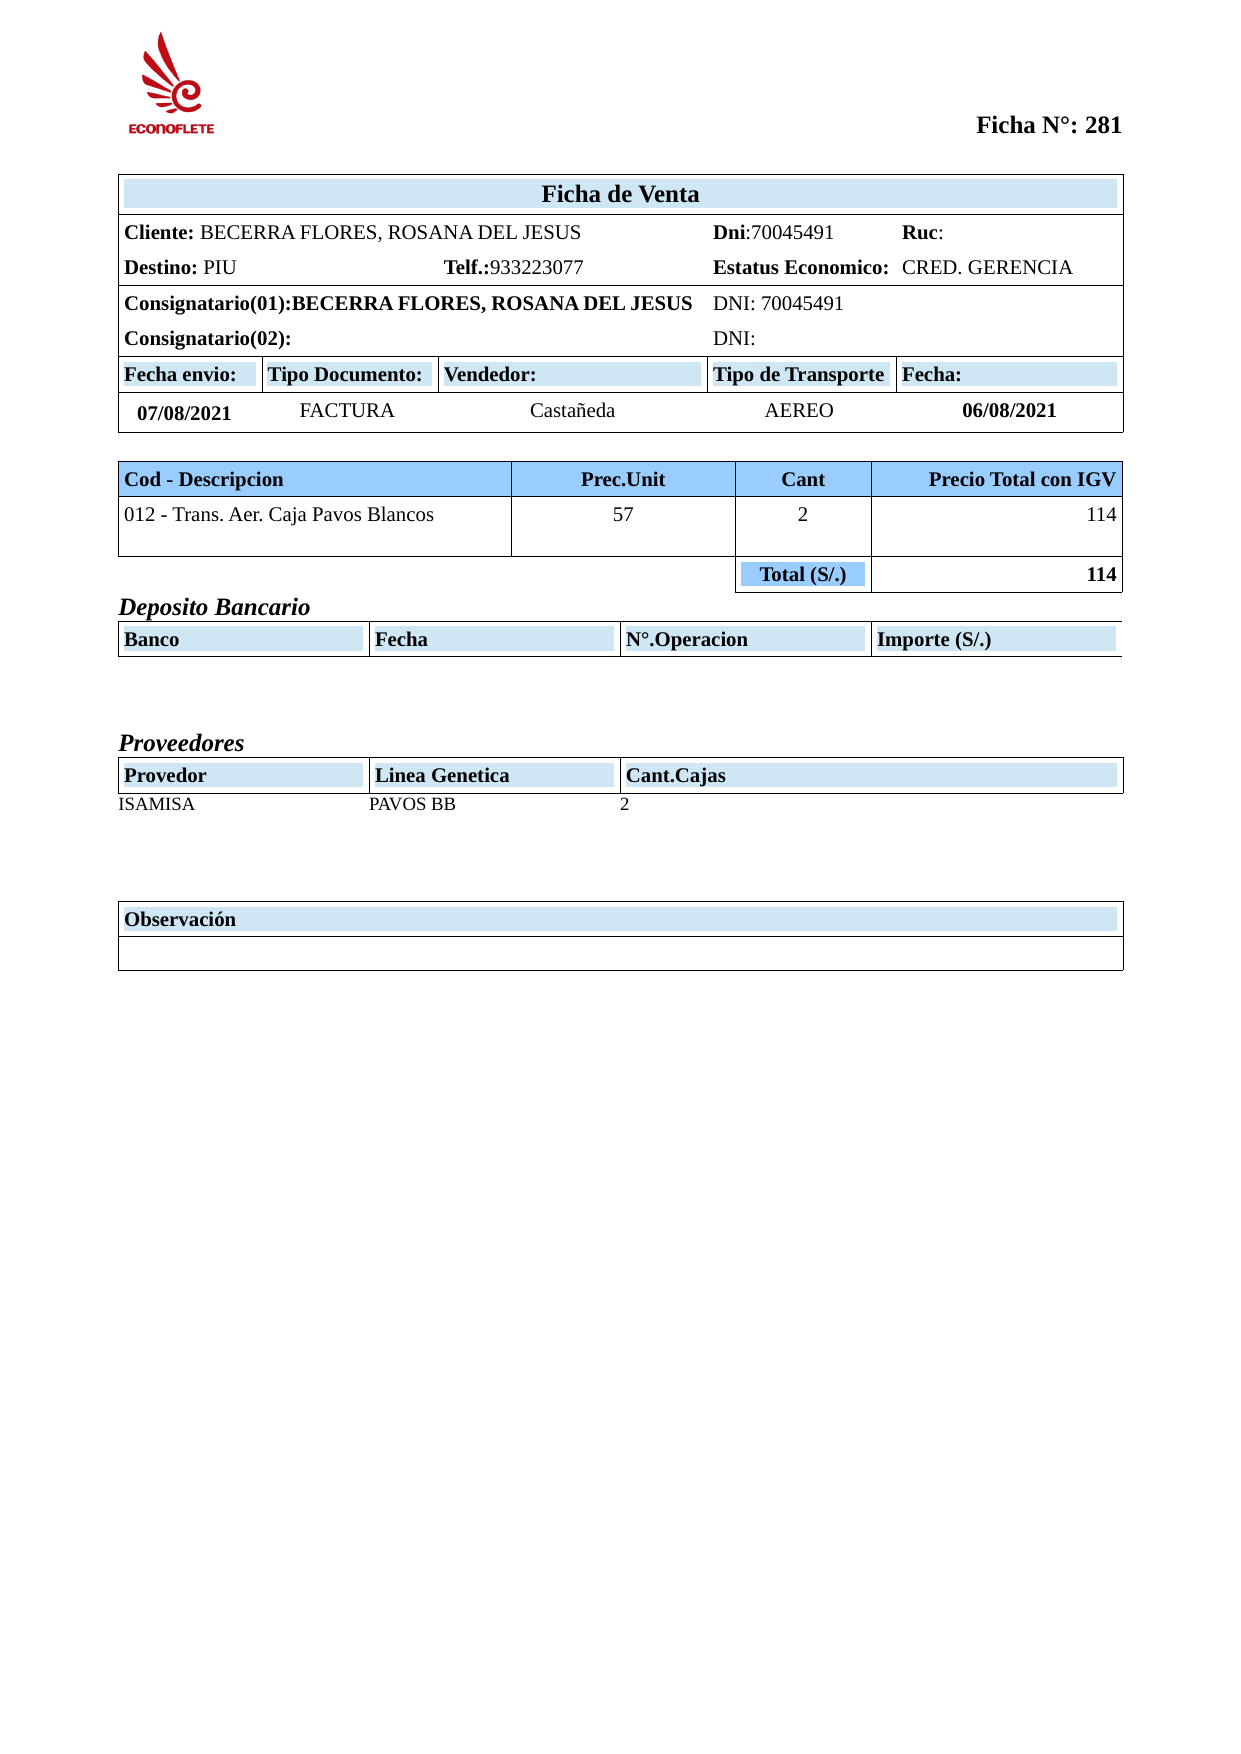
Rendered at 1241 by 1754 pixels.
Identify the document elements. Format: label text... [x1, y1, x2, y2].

table_cell [119, 937, 1123, 969]
table_header Cod - Descripcion [119, 462, 511, 496]
table_cell [118, 836, 369, 858]
table_header Provedor [119, 758, 369, 793]
table_cell [620, 858, 1123, 879]
table_cell [369, 815, 620, 836]
table_cell [620, 657, 871, 680]
table_cell [369, 858, 620, 879]
table_cell AEREO [707, 393, 896, 432]
table_cell Consignatario(01):BECERRA FLORES, ROSANA DEL JESUS [119, 286, 707, 321]
table_cell DNI: 70045491 [707, 286, 1123, 321]
table_cell Ruc: [896, 215, 1123, 249]
table_cell [620, 879, 1123, 901]
table_cell Fecha envio: [119, 357, 262, 392]
table_header Cant.Cajas [621, 758, 1123, 793]
table_header Ficha de Venta [119, 175, 1123, 214]
table_cell [871, 680, 1122, 704]
table_cell [369, 705, 620, 728]
table_cell 07/08/2021 [119, 393, 262, 432]
table_header N°.Operacion [621, 622, 871, 656]
table_cell Cliente: BECERRA FLORES, ROSANA DEL JESUS [119, 215, 707, 249]
table_cell CRED. GERENCIA [896, 249, 1123, 285]
table_header Linea Genetica [370, 758, 620, 793]
text Deposito Bancario [118, 592, 1122, 621]
table_cell [511, 557, 735, 592]
table_header Cant [736, 462, 871, 496]
table_cell [369, 879, 620, 901]
table_cell [118, 680, 369, 704]
table_cell Dni:70045491 [707, 215, 896, 249]
table_cell [118, 557, 511, 592]
table_cell Telf.:933223077 [438, 249, 707, 285]
picture [118, 31, 225, 134]
table_header Observación [119, 902, 1123, 936]
table_cell Tipo de Transporte [708, 357, 896, 392]
table_header Importe (S/.) [872, 622, 1122, 656]
table_cell Destino: PIU [119, 249, 438, 285]
text Proveedores [118, 728, 1122, 757]
table_cell [871, 705, 1122, 728]
table_cell [369, 680, 620, 704]
table_cell DNI: [707, 321, 1123, 356]
table_header Banco [119, 622, 369, 656]
table_cell [620, 815, 1123, 836]
table_cell Vendedor: [439, 357, 707, 392]
table_cell [871, 657, 1122, 680]
table_cell Consignatario(02): [119, 321, 707, 356]
table_cell [620, 680, 871, 704]
table_cell 114 [872, 557, 1122, 592]
table_cell Estatus Economico: [707, 249, 896, 285]
table_cell [620, 705, 871, 728]
table_cell 06/08/2021 [896, 393, 1123, 432]
table_cell 012 - Trans. Aer. Caja Pavos Blancos [119, 497, 511, 556]
table_cell 2 [620, 794, 1123, 814]
table_cell [118, 858, 369, 879]
table_cell [118, 879, 369, 901]
table_header Fecha [370, 622, 620, 656]
table_cell [118, 815, 369, 836]
table_cell [118, 657, 369, 680]
table_cell 57 [512, 497, 735, 556]
table_cell [369, 657, 620, 680]
table_cell Total (S/.) [736, 557, 871, 592]
table_cell Castañeda [438, 393, 707, 432]
table_cell [620, 836, 1123, 858]
table_cell 114 [872, 497, 1122, 556]
table_cell 2 [736, 497, 871, 556]
table_cell [118, 705, 369, 728]
table_cell FACTURA [262, 393, 438, 432]
table_cell [369, 836, 620, 858]
table_header Prec.Unit [512, 462, 735, 496]
table_cell ISAMISA [118, 794, 369, 814]
table_cell Tipo Documento: [263, 357, 438, 392]
table_cell Fecha: [897, 357, 1123, 392]
table_cell PAVOS BB [369, 794, 620, 814]
table_header Precio Total con IGV [872, 462, 1122, 496]
